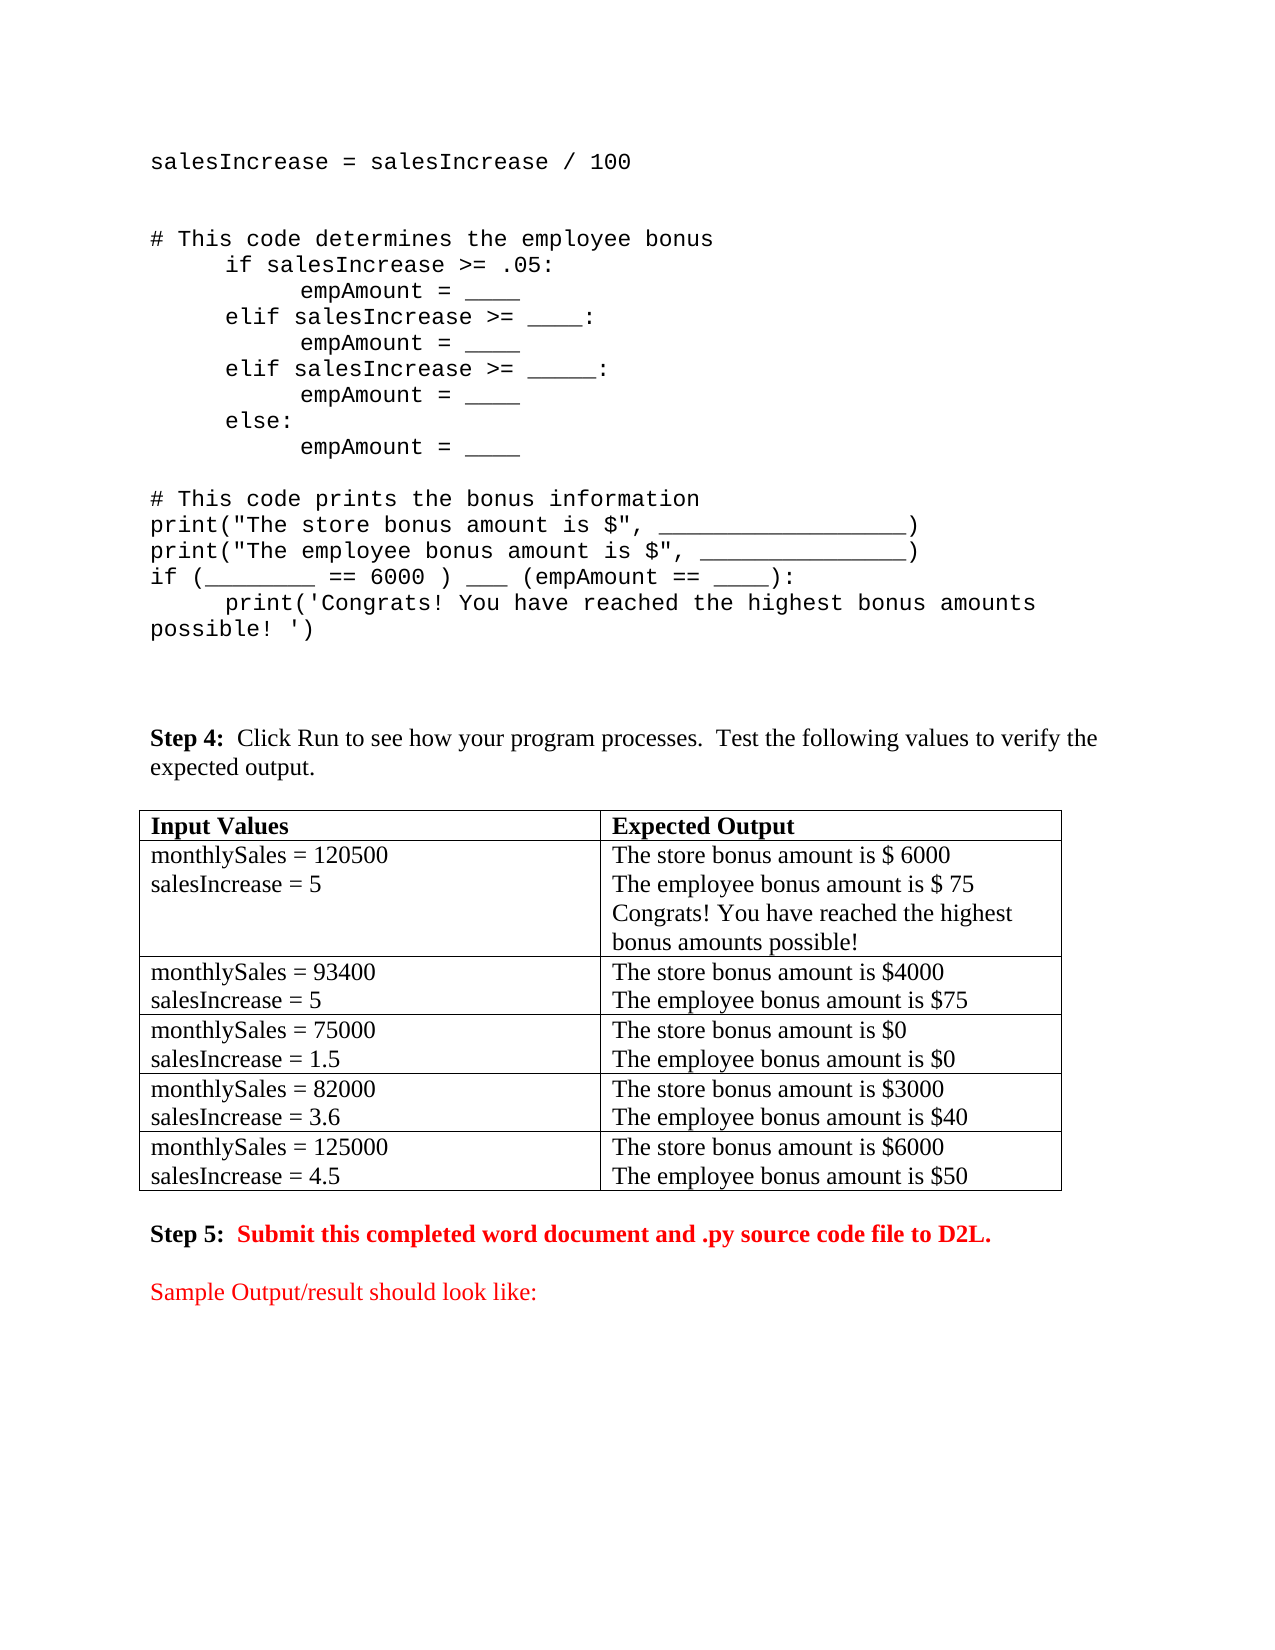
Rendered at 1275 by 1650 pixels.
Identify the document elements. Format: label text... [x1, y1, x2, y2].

text # This code determines the employee bonus [150, 228, 1125, 254]
table_cell The store bonus amount is $4000 The employee bonus amount is $75 [601, 957, 1061, 1014]
text if salesIncrease >= .05: [225, 254, 1125, 280]
text print("The store bonus amount is $", __________________) [150, 513, 1125, 539]
table_cell The store bonus amount is $3000 The employee bonus amount is $40 [601, 1074, 1061, 1131]
text else: [225, 409, 1125, 435]
text elif salesIncrease >= ____: [225, 306, 1125, 332]
table_cell monthlySales = 125000 salesIncrease = 4.5 [140, 1132, 600, 1190]
text Step 5: Submit this completed word document and .py source code file to D2L. [150, 1219, 1125, 1248]
table_cell The store bonus amount is $0 The employee bonus amount is $0 [601, 1015, 1061, 1073]
text empAmount = ____ [225, 332, 1125, 357]
text # This code prints the bonus information [150, 487, 1125, 513]
table_cell monthlySales = 75000 salesIncrease = 1.5 [140, 1015, 600, 1073]
text empAmount = ____ [225, 280, 1125, 306]
table_cell The store bonus amount is $ 6000 The employee bonus amount is $ 75 Congrats! You have reached the highest bonus amounts possible! [601, 841, 1061, 956]
table_cell The store bonus amount is $6000 The employee bonus amount is $50 [601, 1132, 1061, 1190]
table_cell monthlySales = 82000 salesIncrease = 3.6 [140, 1074, 600, 1131]
text print('Congrats! You have reached the highest bonus amounts possible! ') [150, 591, 1125, 643]
text if (________ == 6000 ) ___ (empAmount == ____): [150, 565, 1125, 591]
table_cell monthlySales = 93400 salesIncrease = 5 [140, 957, 600, 1014]
table_header Expected Output [601, 811, 1061, 839]
text salesIncrease = salesIncrease / 100 [150, 150, 1125, 176]
table_header Input Values [140, 811, 600, 839]
text Step 4: Click Run to see how your program processes. Test the following values to verify the expected output. [150, 723, 1125, 781]
text Sample Output/result should look like: [150, 1277, 1125, 1306]
table_cell monthlySales = 120500 salesIncrease = 5 [140, 841, 600, 956]
text print("The employee bonus amount is $", _______________) [150, 539, 1125, 565]
text empAmount = ____ [225, 383, 1125, 409]
text empAmount = ____ [225, 435, 1125, 461]
text elif salesIncrease >= _____: [225, 357, 1125, 383]
